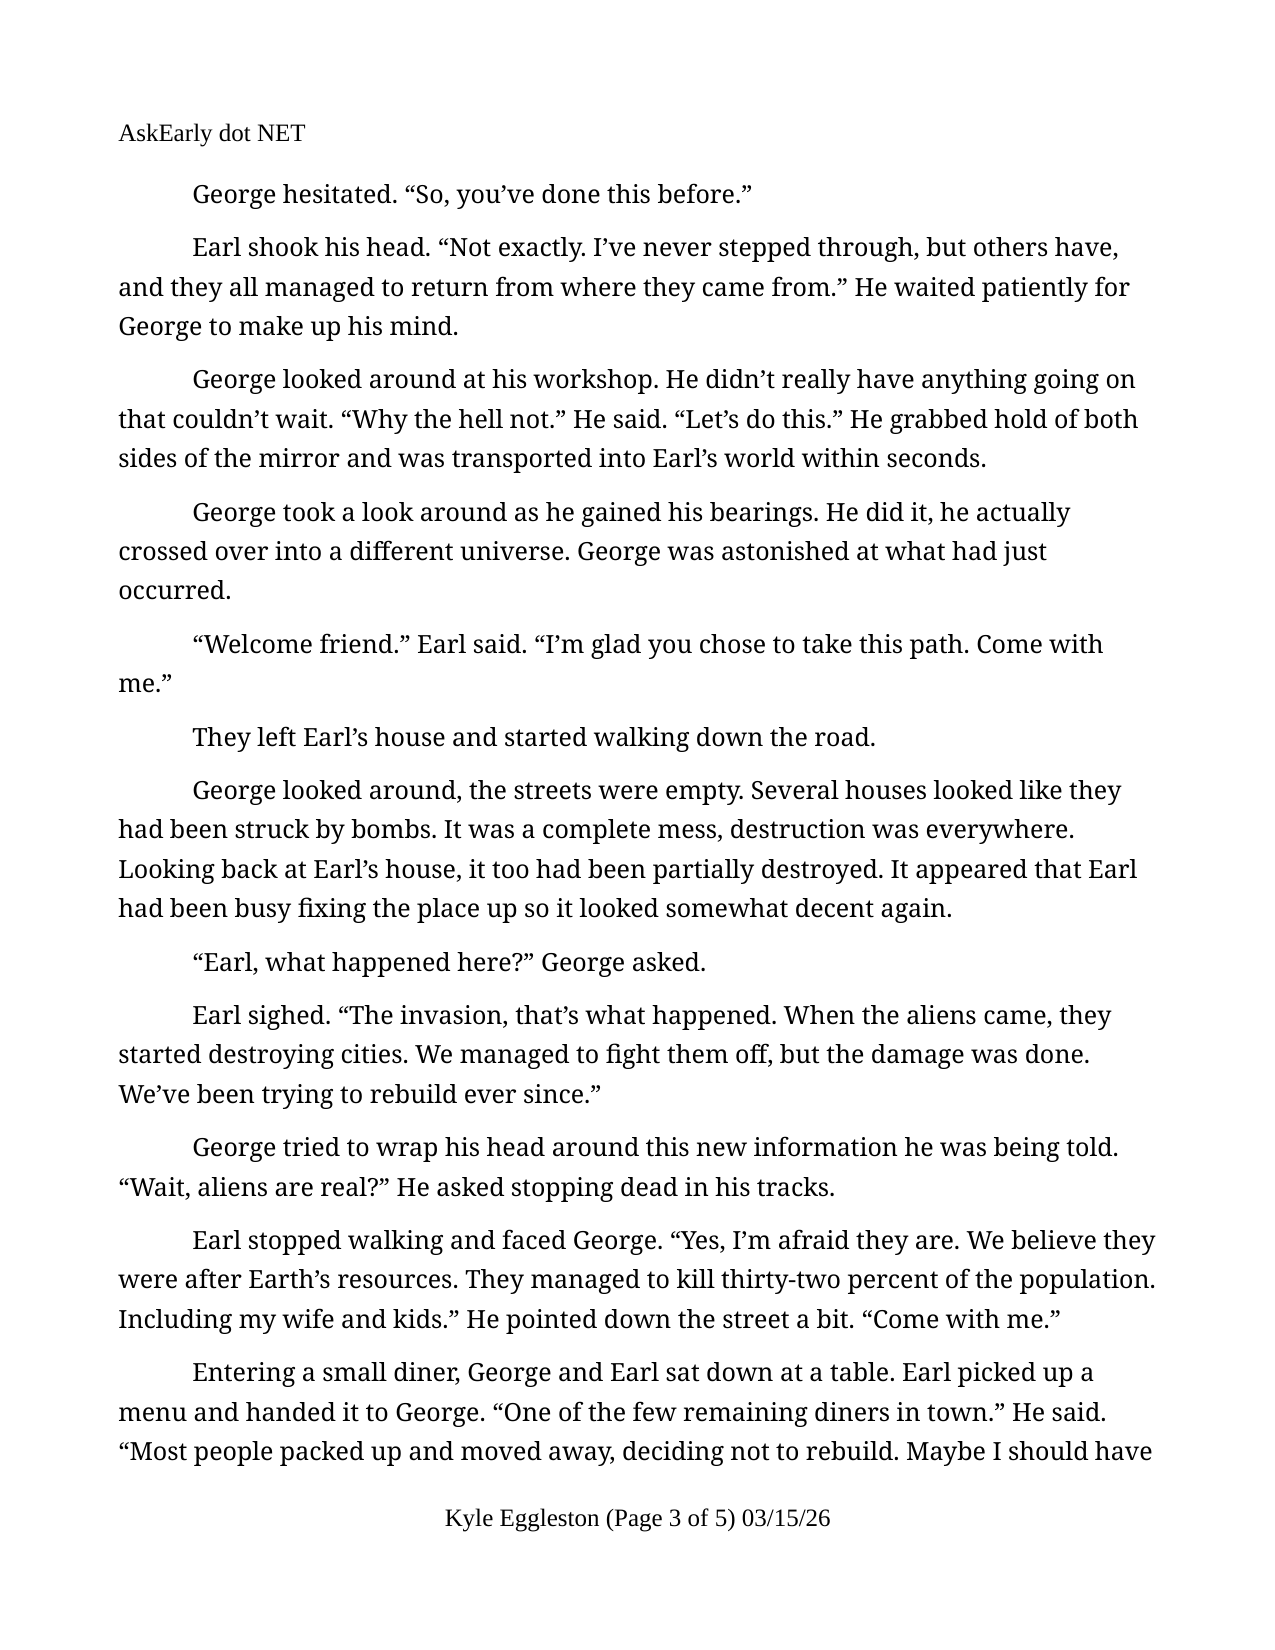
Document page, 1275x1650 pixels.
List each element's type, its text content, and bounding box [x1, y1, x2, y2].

text Earl shook his head. “Not exactly. I’ve never stepped through, but others have, and they all managed to return from where they came from.” He waited patiently for George to make up his mind. [118, 230, 1157, 342]
text “Welcome friend.” Earl said. “I’m glad you chose to take this path. Come with me.” [118, 626, 1157, 699]
text George tried to wrap his head around this new information he was being told. “Wait, aliens are real?” He asked stopping dead in his tracks. [118, 1130, 1157, 1203]
text George looked around at his workshop. He didn’t really have anything going on that couldn’t wait. “Why the hell not.” He said. “Let’s do this.” He grabbed hold of both sides of the mirror and was transported into Earl’s world within seconds. [118, 362, 1157, 474]
text They left Earl’s house and started walking down the road. [118, 719, 1157, 753]
text George took a look around as he gained his bearings. He did it, he actually crossed over into a different universe. George was astonished at what had just occurred. [118, 494, 1157, 607]
text Earl sighed. “The invasion, that’s what happened. When the aliens came, they started destroying cities. We managed to fight them off, but the damage was done. We’ve been trying to rebuild ever since.” [118, 998, 1157, 1110]
text George hesitated. “So, you’ve done this before.” [118, 176, 1157, 210]
text Earl stopped walking and faced George. “Yes, I’m afraid they are. We believe they were after Earth’s resources. They managed to kill thirty-two percent of the population. Including my wife and kids.” He pointed down the street a bit. “Come with me.” [118, 1223, 1157, 1335]
text “Earl, what happened here?” George asked. [118, 944, 1157, 978]
text George looked around, the streets were empty. Several houses looked like they had been struck by bombs. It was a complete mess, destruction was everywhere. Looking back at Earl’s house, it too had been partially destroyed. It appeared that Earl had been busy fixing the place up so it looked somewhat decent again. [118, 773, 1157, 924]
text Entering a small diner, George and Earl sat down at a table. Earl picked up a menu and handed it to George. “One of the few remaining diners in town.” He said. “Most people packed up and moved away, deciding not to rebuild. Maybe I should have [118, 1355, 1157, 1467]
